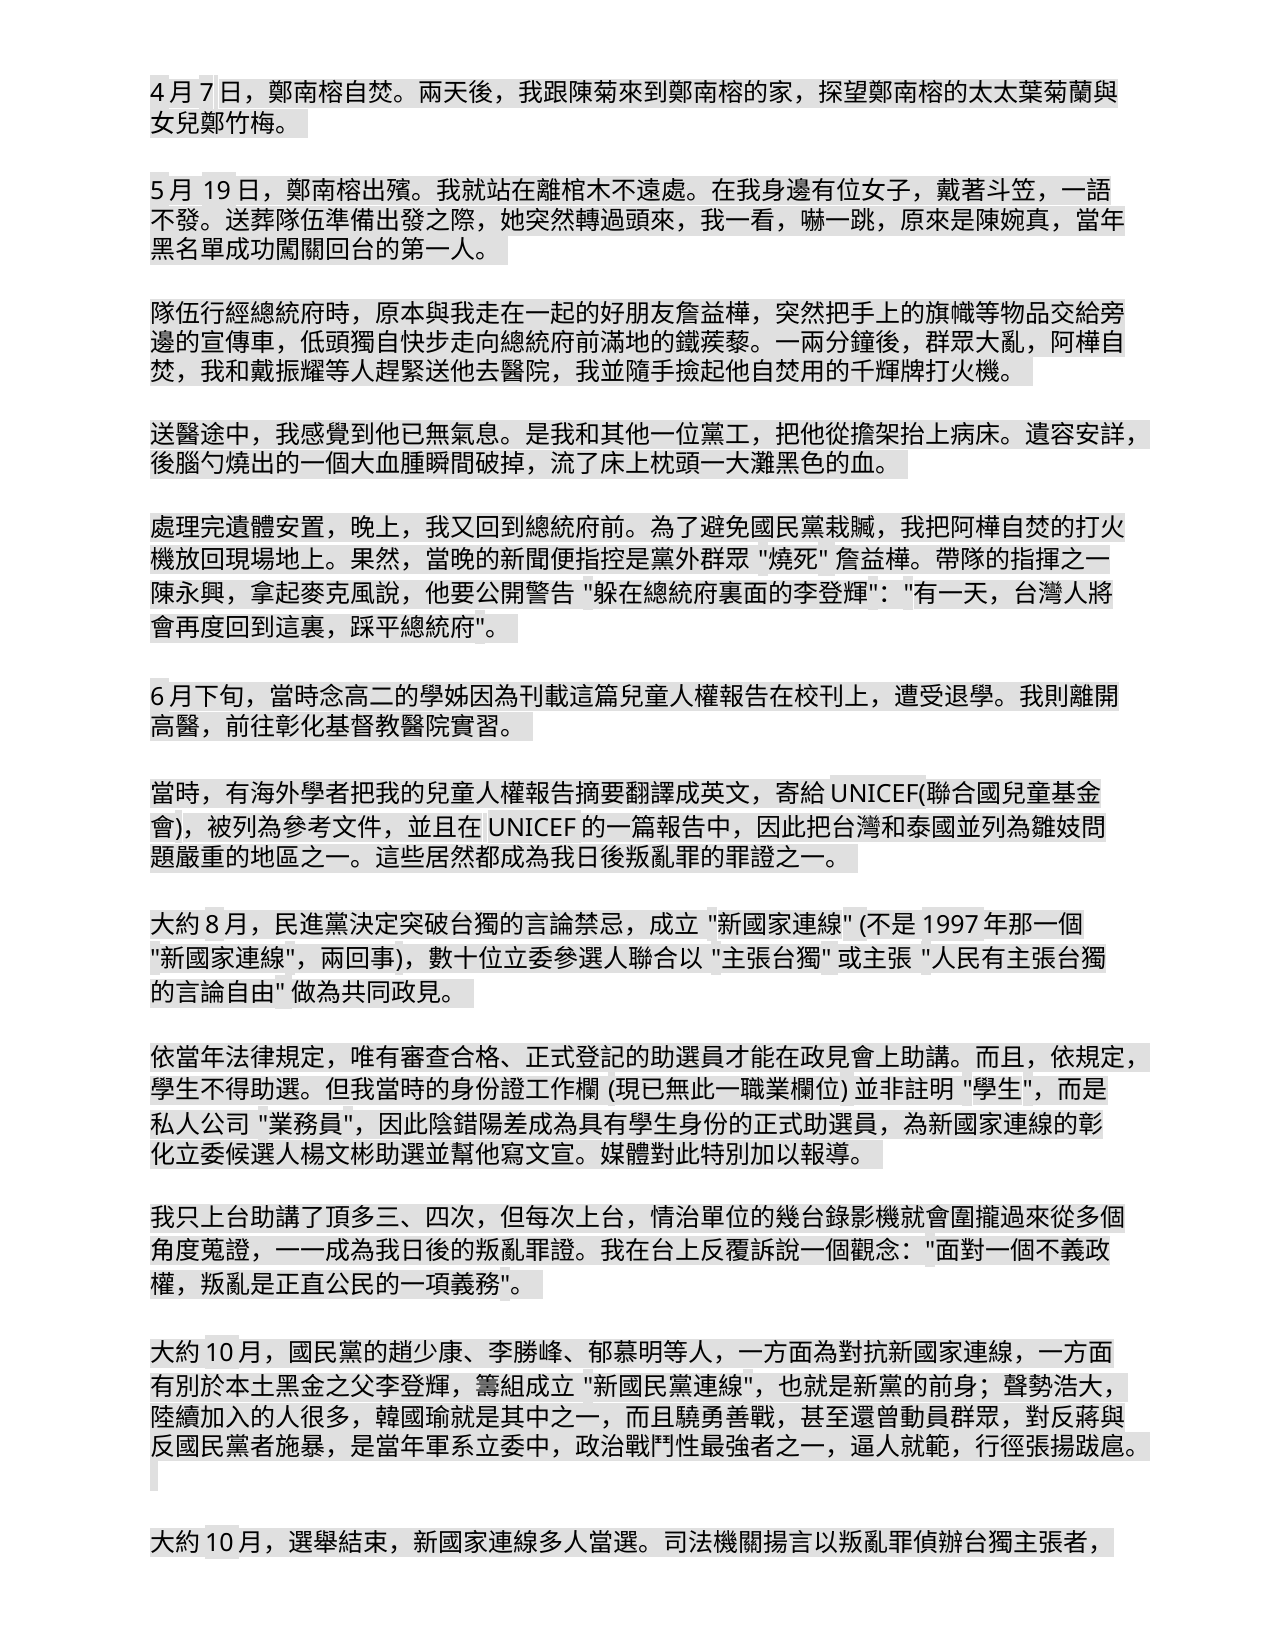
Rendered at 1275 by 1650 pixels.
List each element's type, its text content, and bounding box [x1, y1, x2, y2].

text 唱點韓流的反調 (二) 陳真 2018. 12. 05. 八零年代末，多事之秋。李登輝為鞏固一己政權地位，瘋狂鎮壓異己。 1988年春天，我在高醫小兒科見習，目睹許多小孩因為家長付不起醫療費用而致死或致殘。當時我負責照護的一位重症小病人，便是因此而放棄治療，辦理自動出院。其他有些小病人，所需醫療費用更是僅僅數萬元，卻仍因為家長無力負擔而失明或死亡或終身殘障。 1988年夏天，我在依舊身無分文、餓得骨瘦如柴的艱鉅情況下，仍然跑遍許多地方(例如雛妓最多的花蓮秀林鄉) 以及機構與圖書館，著手寫作台灣兒童人權報告。 1988年的年底那一天 (12月31日)，我的朋友潘建二等人，在嘉義市中心成功拉倒羞辱原住民的吳鳳銅像，碎裂一地，旋即遭到警方逮捕與毆打並起訴。黨外群眾憤慨，一時之間，蔣介石的銅像亦岌岌可危。當時高雄市記得是三多路一帶，有個蔣介石騎馬的巨大銅像，豎立大馬路市中心，警方必須全天候派人保護，抗議者眾，防不勝防，一度更是考慮在銅像四周架起電網。 1989年1月或2月的某一天，我跟劉峰松來到時代雜誌社，探望正準備自囚、抗拒拘提的鄭南榕。鄭南榕比著一刀切的手勢說："國民黨過去任意抓人、殺人，但是到了我鄭南榕這裏，這一切就必須停止！" 3月29日，我成立台灣第一個兒童福利團體，成員兩百多人，包括楊秋興、戴振耀、李慶雄等等。 4月4日兒童節那一天，我發動一場史無前例的示威遊行，擔任總指揮，從文化中心走到高雄市政府，要求 "開辦重症兒童免費醫療"。參加者約50人，大多老幼婦孺，鎮暴警察卻來了兩百多個，甚至荷槍實彈，沿路跟隨，天橋與高樓更是滿佈情治人員，一路蒐證；事前事後，警方與情治單位對我及家人威脅利誘，恐嚇騷擾不斷。 4月7日，鄭南榕自焚。兩天後，我跟陳菊來到鄭南榕的家，探望鄭南榕的太太葉菊蘭與女兒鄭竹梅。 5月 19日，鄭南榕出殯。我就站在離棺木不遠處。在我身邊有位女子，戴著斗笠，一語不發。送葬隊伍準備出發之際，她突然轉過頭來，我一看，嚇一跳，原來是陳婉真，當年黑名單成功闖關回台的第一人。 隊伍行經總統府時，原本與我走在一起的好朋友詹益樺，突然把手上的旗幟等物品交給旁邊的宣傳車，低頭獨自快步走向總統府前滿地的鐵蒺藜。一兩分鐘後，群眾大亂，阿樺自焚，我和戴振耀等人趕緊送他去醫院，我並隨手撿起他自焚用的千輝牌打火機。 送醫途中，我感覺到他已無氣息。是我和其他一位黨工，把他從擔架抬上病床。遺容安詳，後腦勺燒出的一個大血腫瞬間破掉，流了床上枕頭一大灘黑色的血。 處理完遺體安置，晚上，我又回到總統府前。為了避免國民黨栽贓，我把阿樺自焚的打火機放回現場地上。果然，當晚的新聞便指控是黨外群眾 "燒死" 詹益樺。帶隊的指揮之一陳永興，拿起麥克風說，他要公開警告 "躲在總統府裏面的李登輝"："有一天，台灣人將會再度回到這裏，踩平總統府"。 6月下旬，當時念高二的學姊因為刊載這篇兒童人權報告在校刊上，遭受退學。我則離開高醫，前往彰化基督教醫院實習。 當時，有海外學者把我的兒童人權報告摘要翻譯成英文，寄給UNICEF(聯合國兒童基金會)，被列為參考文件，並且在UNICEF的一篇報告中，因此把台灣和泰國並列為雛妓問題嚴重的地區之一。這些居然都成為我日後叛亂罪的罪證之一。 大約8月，民進黨決定突破台獨的言論禁忌，成立 "新國家連線" (不是1997年那一個 "新國家連線"，兩回事)，數十位立委參選人聯合以 "主張台獨" 或主張 "人民有主張台獨的言論自由" 做為共同政見。 依當年法律規定，唯有審查合格、正式登記的助選員才能在政見會上助講。而且，依規定，學生不得助選。但我當時的身份證工作欄 (現已無此一職業欄位) 並非註明 "學生"，而是私人公司 "業務員"，因此陰錯陽差成為具有學生身份的正式助選員，為新國家連線的彰化立委候選人楊文彬助選並幫他寫文宣。媒體對此特別加以報導。 我只上台助講了頂多三、四次，但每次上台，情治單位的幾台錄影機就會圍攏過來從多個角度蒐證，一一成為我日後的叛亂罪證。我在台上反覆訴說一個觀念："面對一個不義政權，叛亂是正直公民的一項義務"。 大約10月，國民黨的趙少康、李勝峰、郁慕明等人，一方面為對抗新國家連線，一方面有別於本土黑金之父李登輝，籌組成立 "新國民黨連線"，也就是新黨的前身；聲勢浩大，陸續加入的人很多，韓國瑜就是其中之一，而且驍勇善戰，甚至還曾動員群眾，對反蔣與反國民黨者施暴，是當年軍系立委中，政治戰鬥性最強者之一，逼人就範，行徑張揚跋扈。 大約10月，選舉結束，新國家連線多人當選。司法機關揚言以叛亂罪偵辦台獨主張者，但他不敢辦立委民代，卻辦起助選員來，一共10位遭受法辦，我便是其中之一。 案子後來只剩我和另一位黨工，拒絕出庭認罪。不久之後，那位黨工便遭到拘提與刑求，只剩我一人。據說那位當工人的黨工被刑求得很厲害，企圖讓我心生畏懼而乖乖出庭受審認罪。 11月20日，聯合國通過 "兒童權利公約"，翌年(1990年)生效。 12月24日耶誕夜，我收到限時掛號信，法院送來一份 "禮物"，是一張威脅我再不出庭受審將逕行拘提的傳票。我旋即在黨外雜誌發表聲明，標題就是我的那句所謂 "煽惑內亂" 的罪證："向不義的政權叛亂，是正直公民應盡的義務。" 表明我不會出庭，不會配合當局演一齣司法大戲。 1990年年初，高醫精神科招考住院醫師，僅錄取一位，報考者卻有十幾位，我全票通過，唯一錄取。 不久之後，高醫校方與院方高層傳出消息說，"有關單位" 說我 "思想不正確"，"政治素行不良"，因此禁止高醫錄取我，即便高醫院長也無法作主。可是，我都已經正式錄取了，而且還接受迎新、跟科裏的同事吃過飯了，那該怎麼趕我走呢？其實根本不用趕我走，我的個性原本就不會想給旁人添任何麻煩，於是就自己未上任便宣布 "辭職"。 接下來將近一整年的時間，高醫的歷史不斷重演，不管去到哪，只要一被錄取，該醫院就會馬上遭到嚴厲警告說不得錄取叛亂犯。其中以草屯療養院最為誇張，我不但錄取了，甚至連醫院的宿舍都分派給我了，卻不准我上班，成為長達數個月的幽靈醫生，有名無實。 我其實還是照樣 "上班"，不過卻是天天向院長室報到，一邊喝咖啡，一邊寫自白書，努力回想自己究竟幹下多少危害黨國的事業，如實一一寫下，罄竹難書。院長再三私下偷偷說，他絕對挺得住政治高壓，要我忍著點。 就這樣當了至少三、四個月的幽靈醫師，直到1990年8月，長庚醫院傳來消息說願意接納我，但是王老闆 (王永慶) 有個條件就是我必須簽一份切結書，很短，僅僅寫著一行字："本人日後若因案被捕，一概與長庚醫院無關"。我在切結書上簽了名，於是才終於當上醫生。 1990年的上半年，我依舊在彰化基督教醫院實習，情治單位每天 "問候"，有段時間還亦步亦趨，天天派車跟著我，也許是企圖製造恐怖氣氛。報上並開始出現我將步上鄭南榕與詹益樺的後塵之報導與各方傳言，說我準備自焚，其實全是有心人士捏造之謠言，企圖製造更多政治事端，進一步打擊國民黨。 1990年6月左右，我寫的 "台灣兒童人權報告" 在美國的一個台灣人醫學組織(NATMA) 獲得醫學生最佳著作獎，獎金一千美元。我成為叛亂犯的消息亦同時傳遍海外台灣人學術圈子。他們提供機票，希望我親臨美國受獎，並希望我能去美國深造。但我一來被限制出境，二來身心俱疲，毫無領獎之心思。一些海外學者甚至幫忙想要把我 "弄出去" (偷渡)，同時要我向美國政府申請政治庇護，但我統統都不考慮。 面對這樣一種朝不保夕的局面，為了避免危及家人 (當年國民黨對付人的手段不是針對當事人，而是騷擾或威脅傷害你的家人)，我決定脫離家庭，不再與父母連絡。 一兩年後，1991年的7月16日，親子重逢，但我沒想到那會是我和母親的最後一次見面。三天後的7月19日，迎接我的是母親冰冷的遺體，臉頰上一道深深的淚痕。 如果時光可以流轉，如果故事可以重寫，我該怎麼活，才能避開這些悲劇？母親的死，帶走我所有的明天。我一度打算自己結束生命，陪她走一趟黃泉路。 韓流當前，發大財，賺大錢，大家過好日子啦等等，這些我統統都舉雙手贊成，政治所求，無非如此。可我想說的是：這終究不是故事的全貌。當年囂張跋扈的韓國瑜，歷經多年滄桑，如今和藹可親，殺氣全無。至於所謂黨外同志，一個個變得權位薰心，貪婪無度，尤有甚者，大量國民黨最為卑劣的人渣幫兇，包括李登輝，搖身一變，竟然變成當今之所謂民主人士，一手掌控這個早已和過去沒有任何關係的民進黨。 這麼一長段 30多年的歷史，血淚斑斑，我貢獻了自己的一段青春以及日夜擔驚受怕的家人與生命，彷彿做為一種祭品，究竟是對或錯？究竟有無價值？歷史究竟是向前走或原地踏步？其實我也說不上來了。也許有一天，後世更有智慧的人們，才有可能清楚見證這一切。 [150, 75, 1125, 1559]
